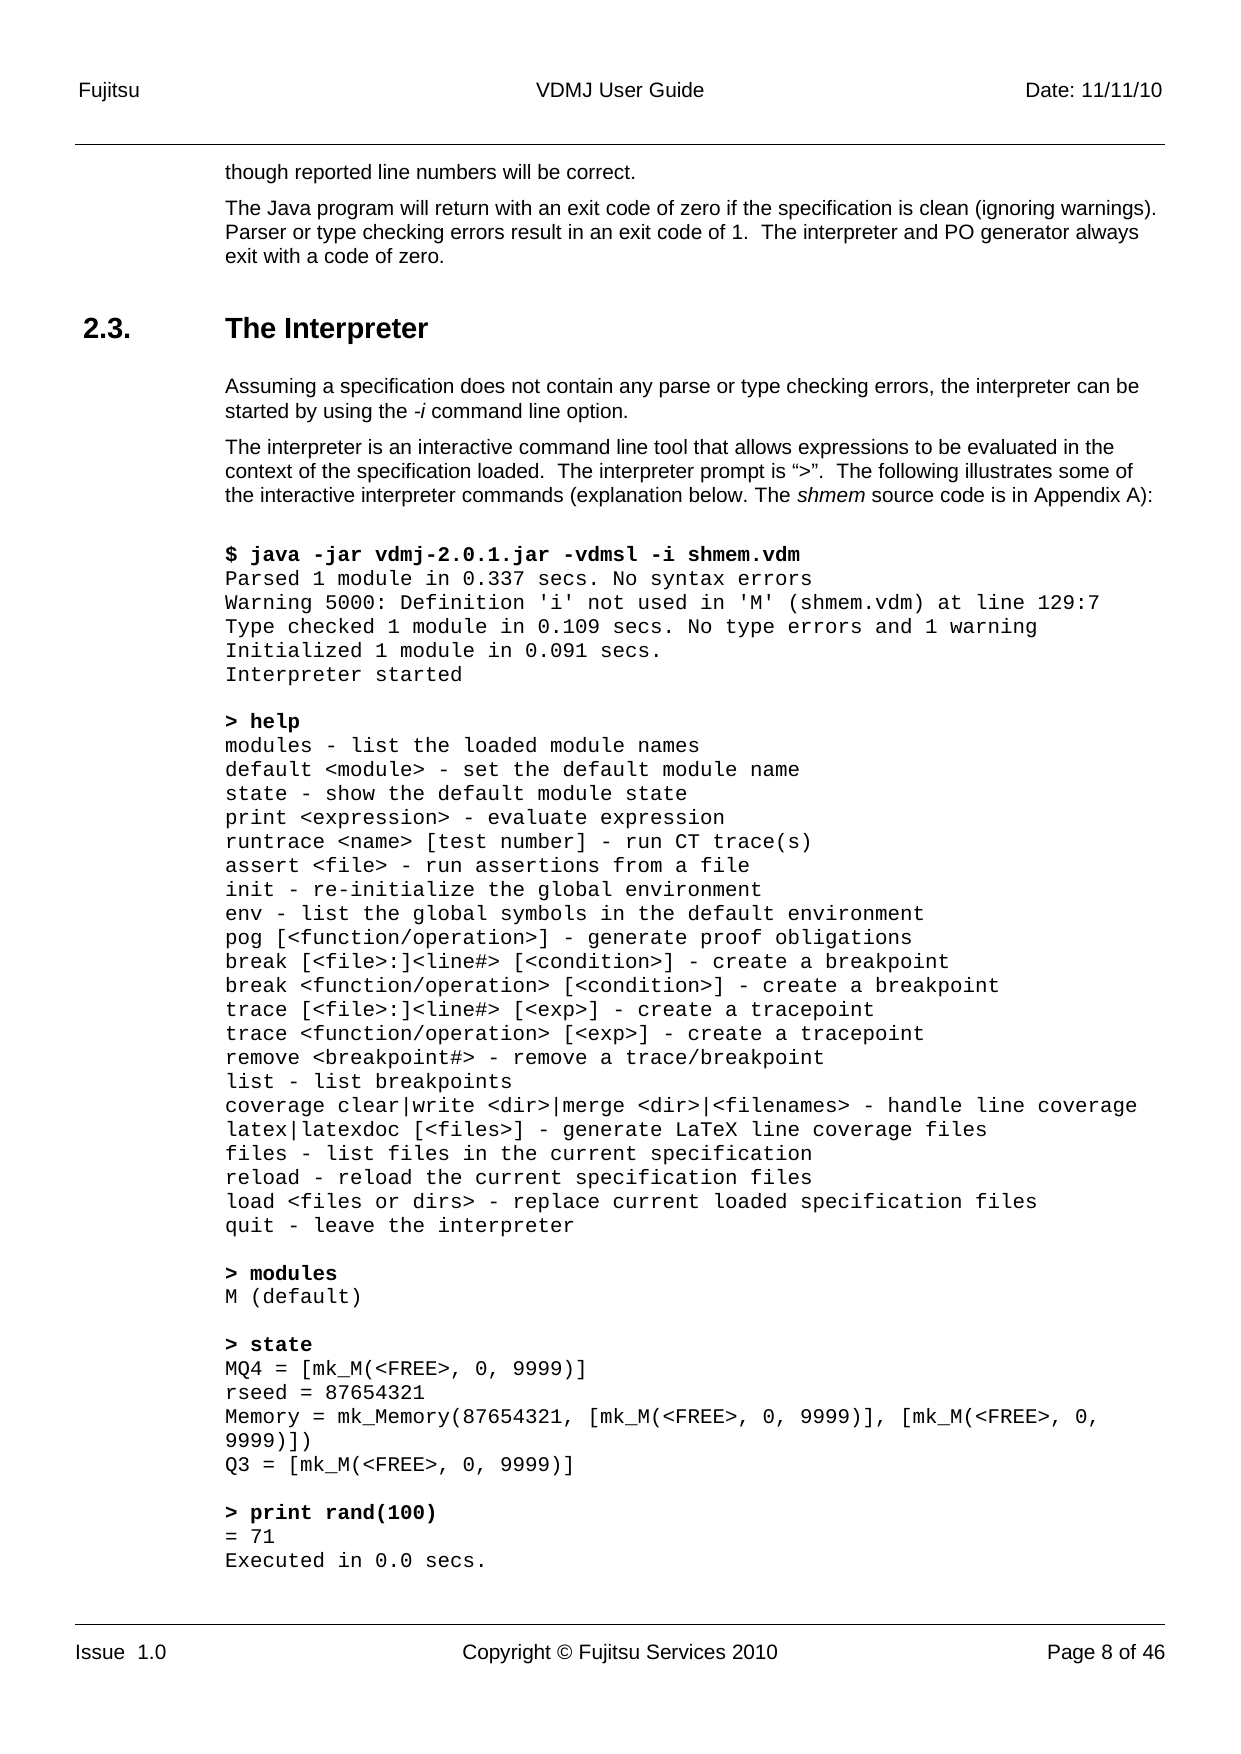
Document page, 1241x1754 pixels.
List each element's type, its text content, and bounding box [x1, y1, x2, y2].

text print <expression> - evaluate expression [225, 807, 1165, 831]
subtitle The Interpreter [75, 311, 1165, 344]
text MQ4 = [mk_M(<FREE>, 0, 9999)] [225, 1358, 1165, 1382]
text default <module> - set the default module name [225, 759, 1165, 783]
text Assuming a specification does not contain any parse or type checking errors, the interpreter can be started by using the -i command line option. [225, 374, 1165, 423]
text Initialized 1 module in 0.091 secs. [225, 639, 1165, 663]
text Executed in 0.0 secs. [225, 1550, 1165, 1574]
text coverage clear|write <dir>|merge <dir>|<filenames> - handle line coverage [225, 1095, 1165, 1119]
text > modules [225, 1262, 1165, 1286]
text $ java -jar vdmj-2.0.1.jar -vdmsl -i shmem.vdm [225, 544, 1165, 568]
text break [<file>:]<line#> [<condition>] - create a breakpoint [225, 951, 1165, 975]
text > state [225, 1334, 1165, 1358]
text state - show the default module state [225, 783, 1165, 807]
text modules - list the loaded module names [225, 735, 1165, 759]
text load <files or dirs> - replace current loaded specification files [225, 1191, 1165, 1214]
text assert <file> - run assertions from a file [225, 855, 1165, 879]
text pog [<function/operation>] - generate proof obligations [225, 927, 1165, 951]
text latex|latexdoc [<files>] - generate LaTeX line coverage files [225, 1119, 1165, 1143]
text Q3 = [mk_M(<FREE>, 0, 9999)] [225, 1454, 1165, 1478]
text The Java program will return with an exit code of zero if the specification is clean (ignoring warnings). Parser or type checking errors result in an exit code of 1. The interpreter and PO generator always exit with a code of zero. [225, 196, 1165, 268]
text > help [225, 711, 1165, 735]
text Interpreter started [225, 663, 1165, 687]
text The interpreter is an interactive command line tool that allows expressions to be evaluated in the context of the specification loaded. The interpreter prompt is “>”. The following illustrates some of the interactive interpreter commands (explanation below. The shmem source code is in Appendix A): [225, 435, 1165, 507]
text remove <breakpoint#> - remove a trace/breakpoint [225, 1047, 1165, 1071]
text trace [<file>:]<line#> [<exp>] - create a tracepoint [225, 999, 1165, 1023]
text init - re-initialize the global environment [225, 879, 1165, 903]
text M (default) [225, 1286, 1165, 1310]
text quit - leave the interpreter [225, 1214, 1165, 1238]
text Warning 5000: Definition 'i' not used in 'M' (shmem.vdm) at line 129:7 [225, 592, 1165, 616]
text Parsed 1 module in 0.337 secs. No syntax errors [225, 568, 1165, 592]
text runtrace <name> [test number] - run CT trace(s) [225, 831, 1165, 855]
text break <function/operation> [<condition>] - create a breakpoint [225, 975, 1165, 999]
text files - list files in the current specification [225, 1143, 1165, 1167]
text trace <function/operation> [<exp>] - create a tracepoint [225, 1023, 1165, 1047]
text though reported line numbers will be correct. [225, 160, 1165, 184]
text env - list the global symbols in the default environment [225, 903, 1165, 927]
text > print rand(100) [225, 1502, 1165, 1526]
text Type checked 1 module in 0.109 secs. No type errors and 1 warning [225, 616, 1165, 639]
text reload - reload the current specification files [225, 1167, 1165, 1191]
text = 71 [225, 1526, 1165, 1550]
text rseed = 87654321 [225, 1382, 1165, 1406]
text list - list breakpoints [225, 1071, 1165, 1095]
text Memory = mk_Memory(87654321, [mk_M(<FREE>, 0, 9999)], [mk_M(<FREE>, 0, 9999)]) [225, 1406, 1165, 1454]
